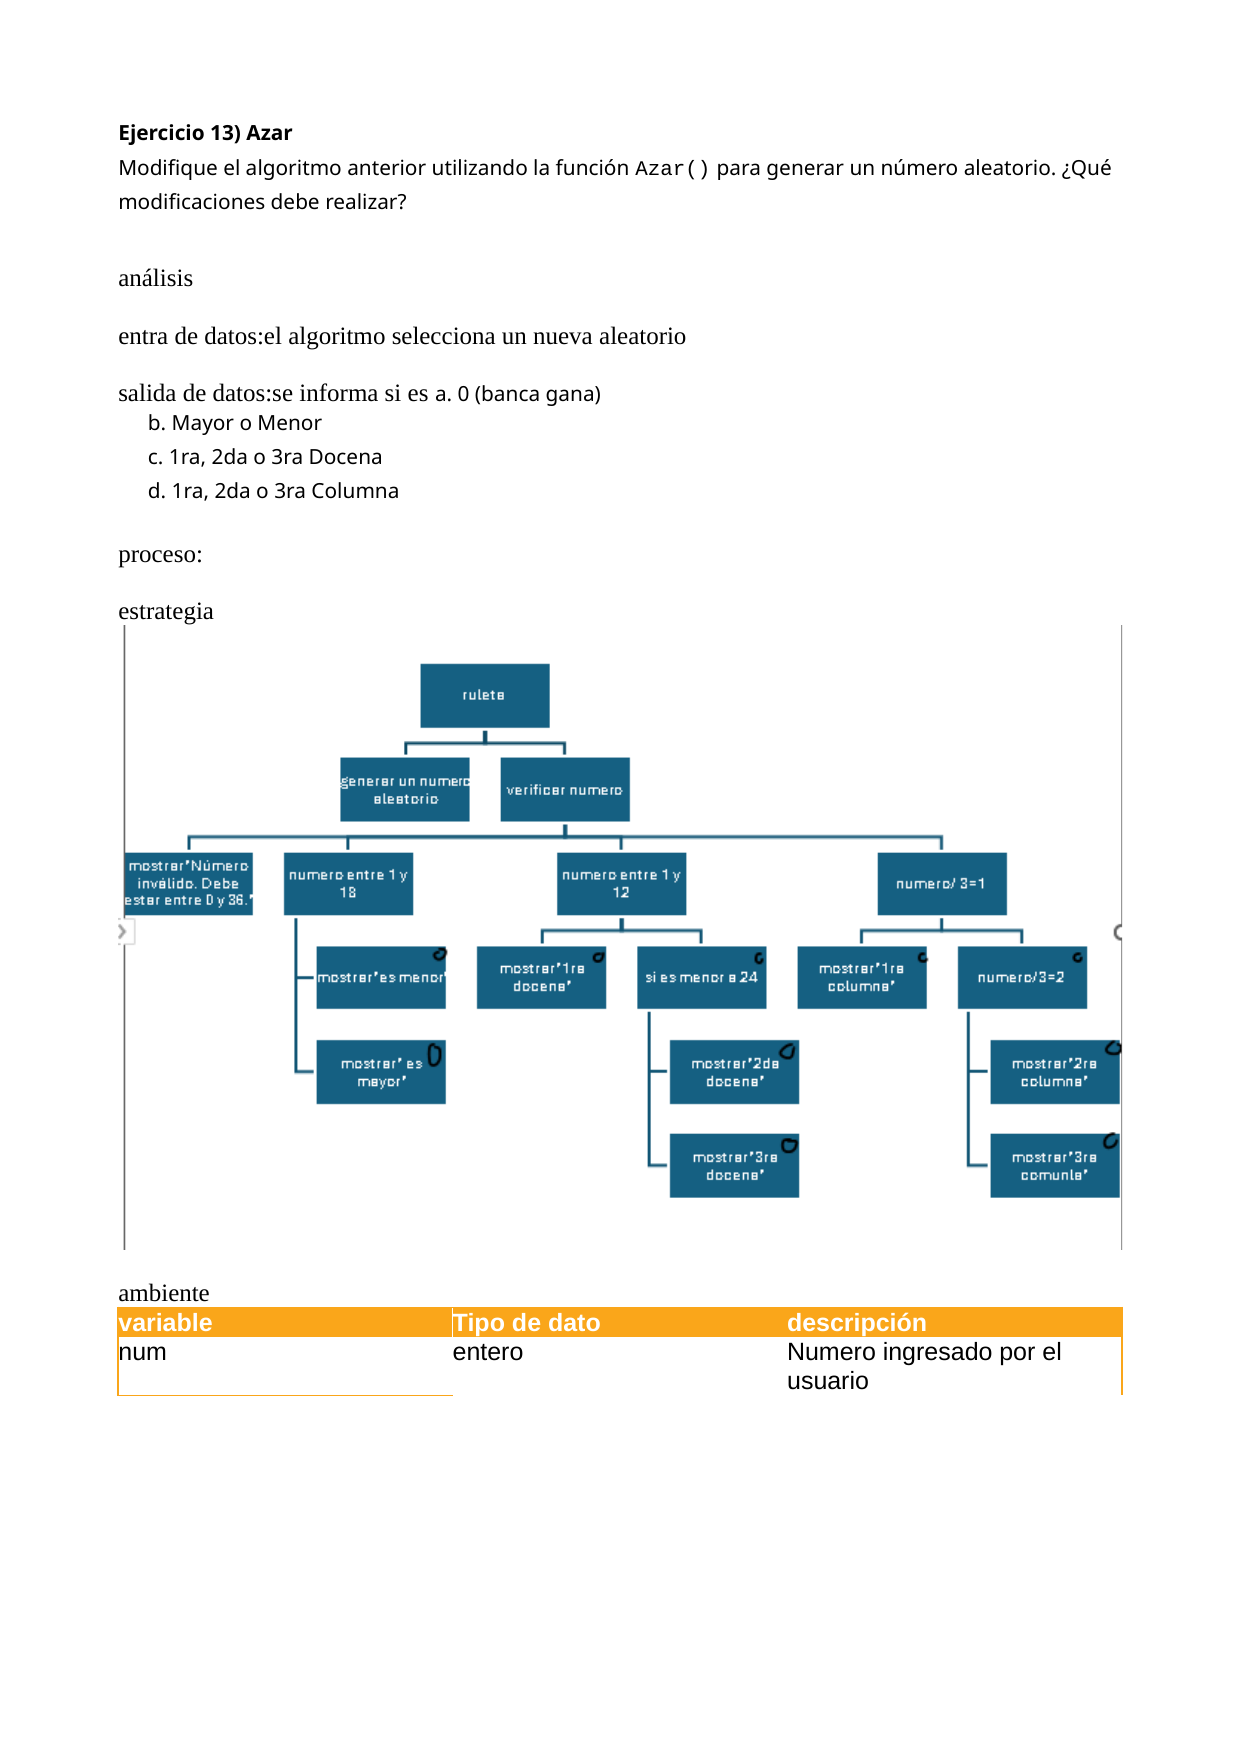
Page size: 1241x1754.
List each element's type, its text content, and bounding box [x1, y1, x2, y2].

text entra de datos:el algoritmo selecciona un nueva aleatorio [118, 321, 1122, 349]
text c. 1ra, 2da o 3ra Docena [148, 442, 1122, 470]
table_header descripción [787, 1308, 1121, 1337]
picture [118, 625, 1123, 1250]
table_header variable [119, 1308, 452, 1337]
text Modifique el algoritmo anterior utilizando la función Azar() para generar un número aleatorio. ¿Qué modificaciones debe realizar? [118, 152, 1122, 216]
table_cell Numero ingresado por el usuario [787, 1337, 1121, 1394]
table_cell entero [453, 1337, 787, 1394]
text análisis [118, 263, 1122, 292]
text Ejercicio 13) Azar [118, 118, 1122, 147]
text estrategia [118, 596, 1122, 625]
text d. 1ra, 2da o 3ra Columna [148, 476, 1122, 504]
text ambiente [118, 1278, 1122, 1307]
table_cell num [119, 1337, 452, 1394]
text proceso: [118, 539, 1122, 567]
text b. Mayor o Menor [148, 408, 1122, 436]
text salida de datos:se informa si es a. 0 (banca gana) [118, 378, 1122, 408]
table_header Tipo de dato [453, 1308, 787, 1337]
